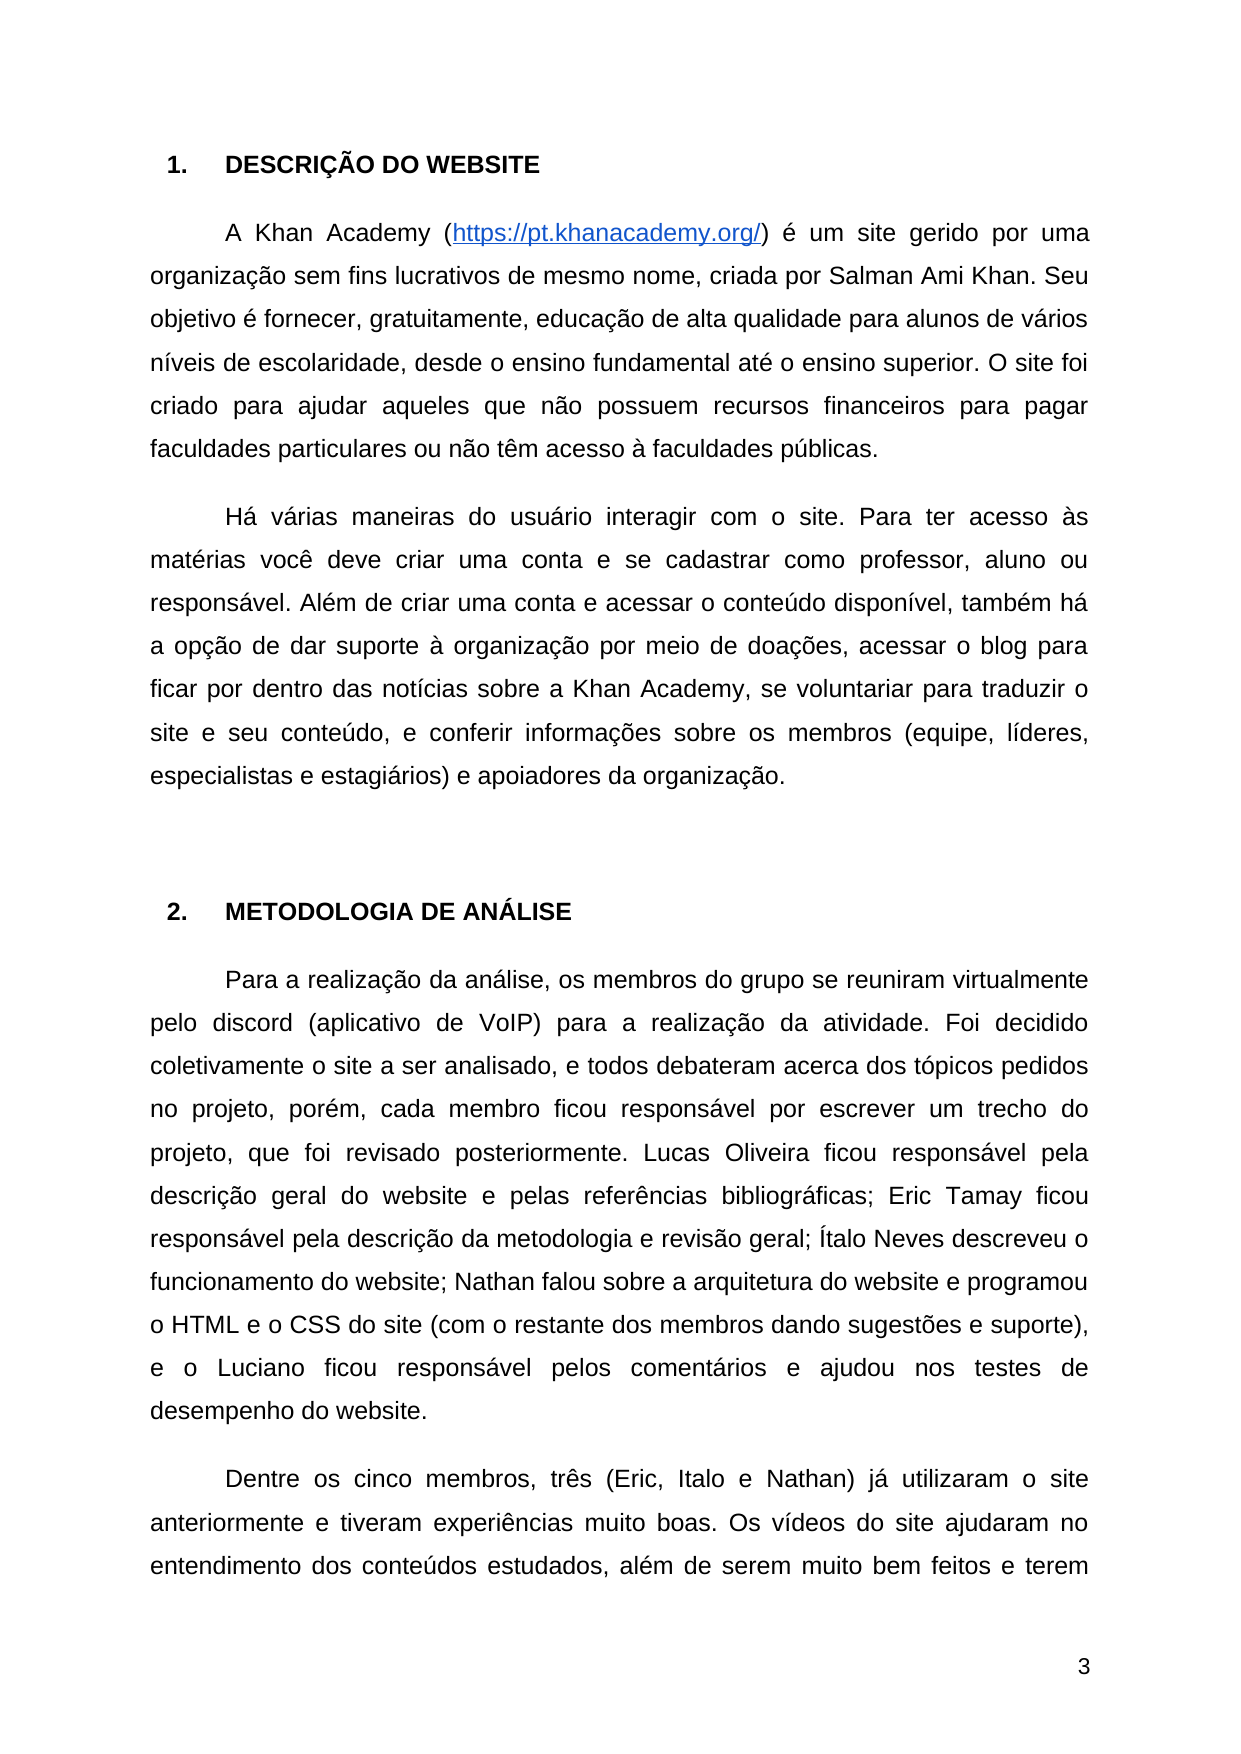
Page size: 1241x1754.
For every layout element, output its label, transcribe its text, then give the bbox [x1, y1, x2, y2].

list METODOLOGIA DE ANÁLISE [187, 897, 1090, 926]
list DESCRIÇÃO DO WEBSITE [187, 150, 1090, 179]
text Há várias maneiras do usuário interagir com o site. Para ter acesso às matérias você deve criar uma conta e se cadastrar como professor, aluno ou responsável. Além de criar uma conta e acessar o conteúdo disponível, também há a opção de dar suporte à organização por meio de doações, acessar o blog para ficar por dentro das notícias sobre a Khan Academy, se voluntariar para traduzir o site e seu conteúdo, e conferir informações sobre os membros (equipe, líderes, especialistas e estagiários) e apoiadores da organização. [150, 502, 1090, 789]
text Para a realização da análise, os membros do grupo se reuniram virtualmente pelo discord (aplicativo de VoIP) para a realização da atividade. Foi decidido coletivamente o site a ser analisado, e todos debateram acerca dos tópicos pedidos no projeto, porém, cada membro ficou responsável por escrever um trecho do projeto, que foi revisado posteriormente. Lucas Oliveira ficou responsável pela descrição geral do website e pelas referências bibliográficas; Eric Tamay ficou responsável pela descrição da metodologia e revisão geral; Ítalo Neves descreveu o funcionamento do website; Nathan falou sobre a arquitetura do website e programou o HTML e o CSS do site (com o restante dos membros dando sugestões e suporte), e o Luciano ficou responsável pelos comentários e ajudou nos testes de desempenho do website. [150, 965, 1090, 1425]
text A Khan Academy (https://pt.khanacademy.org/) é um site gerido por uma organização sem fins lucrativos de mesmo nome, criada por Salman Ami Khan. Seu objetivo é fornecer, gratuitamente, educação de alta qualidade para alunos de vários níveis de escolaridade, desde o ensino fundamental até o ensino superior. O site foi criado para ajudar aqueles que não possuem recursos financeiros para pagar faculdades particulares ou não têm acesso à faculdades públicas. [150, 218, 1090, 462]
text Dentre os cinco membros, três (Eric, Italo e Nathan) já utilizaram o site anteriormente e tiveram experiências muito boas. Os vídeos do site ajudaram no entendimento dos conteúdos estudados, além de serem muito bem feitos e terem [150, 1464, 1090, 1579]
